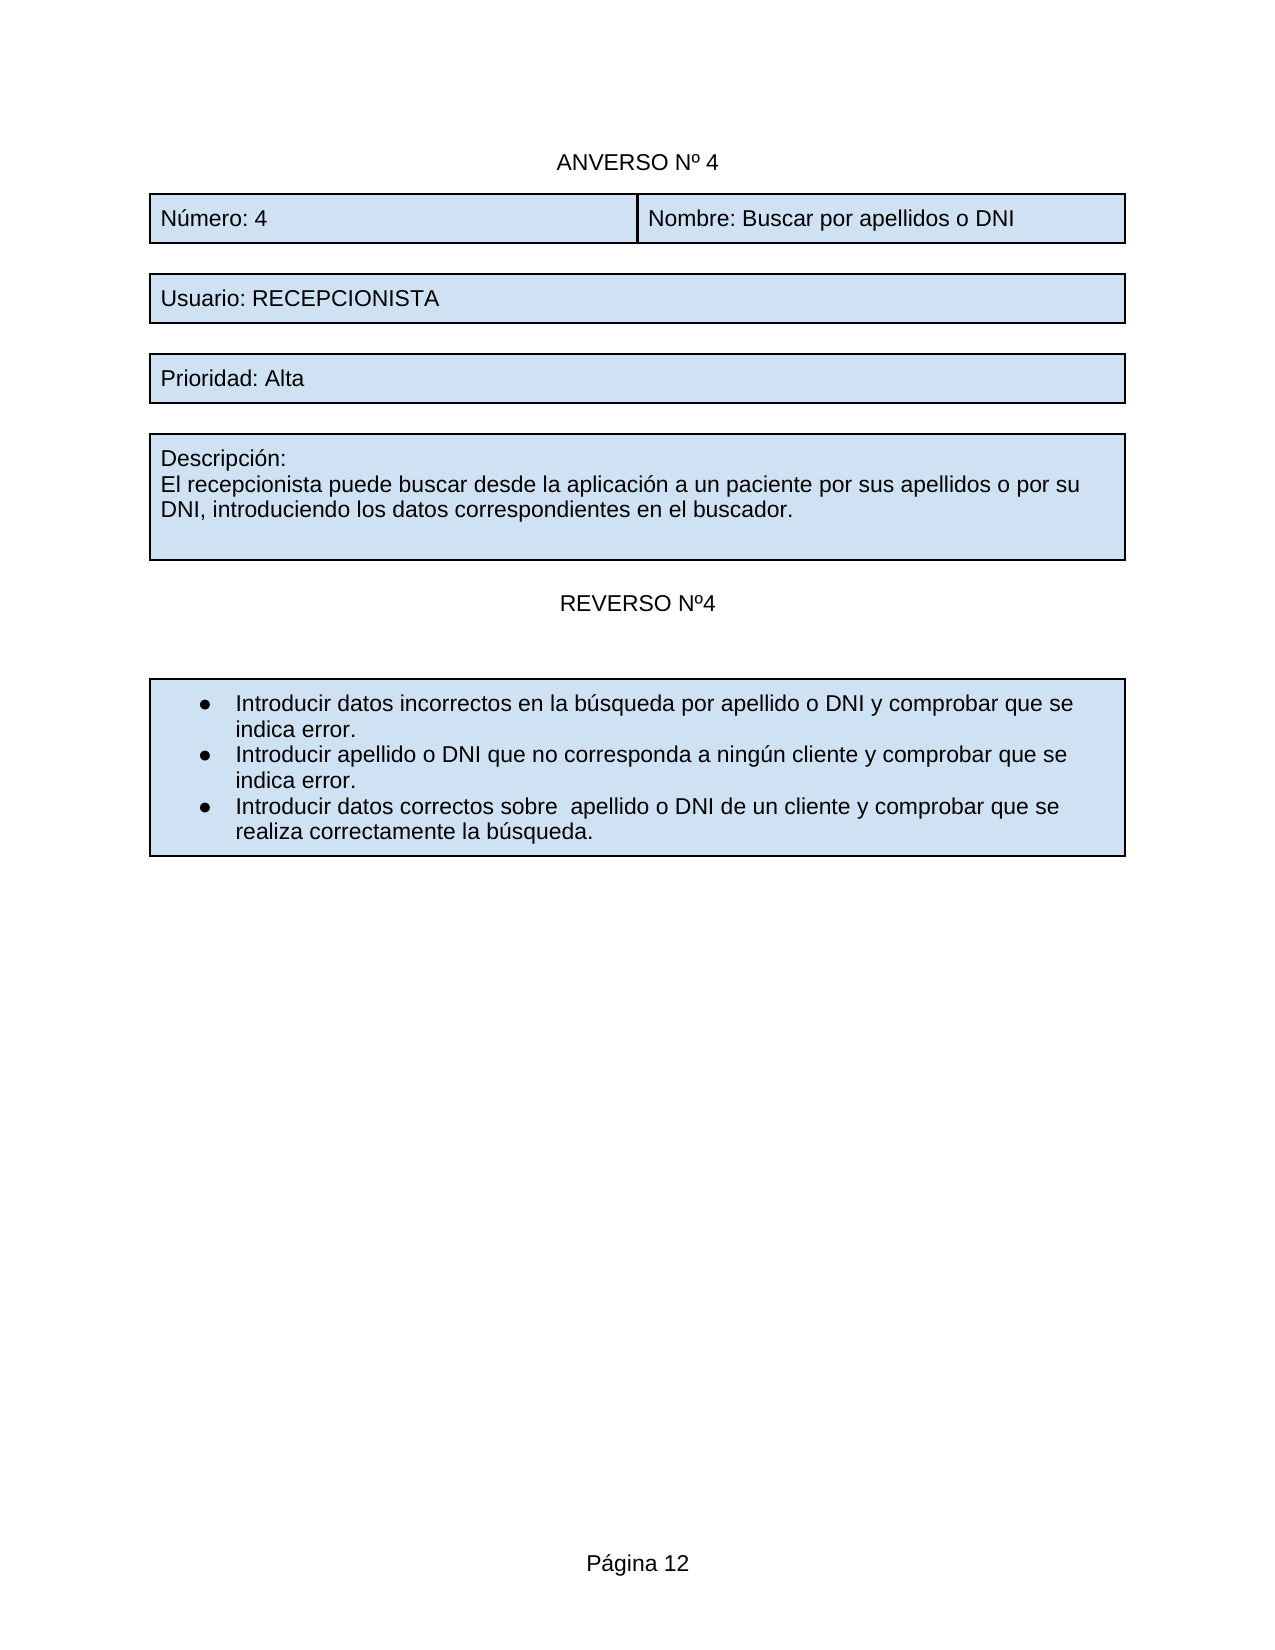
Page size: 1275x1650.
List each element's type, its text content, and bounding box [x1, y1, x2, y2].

table_header Nombre: Buscar por apellidos o DNI [639, 195, 1124, 242]
table_header Introducir datos incorrectos en la búsqueda por apellido o DNI y comprobar que se indica error. Introducir apellido o DNI que no corresponda a ningún cliente y comprobar que se indica error. Introducir datos correctos sobre apellido o DNI de un cliente y comprobar que se realiza correctamente la búsqueda. [151, 680, 1124, 855]
text ANVERSO Nº 4 [150, 150, 1125, 176]
table_header Descripción: El recepcionista puede buscar desde la aplicación a un paciente por sus apellidos o por su DNI, introduciendo los datos correspondientes en el buscador. [151, 435, 1124, 559]
table_header Prioridad: Alta [151, 355, 1124, 402]
text REVERSO Nº4 [150, 590, 1125, 616]
table_header Número: 4 [151, 195, 636, 242]
table_header Usuario: RECEPCIONISTA [151, 275, 1124, 322]
